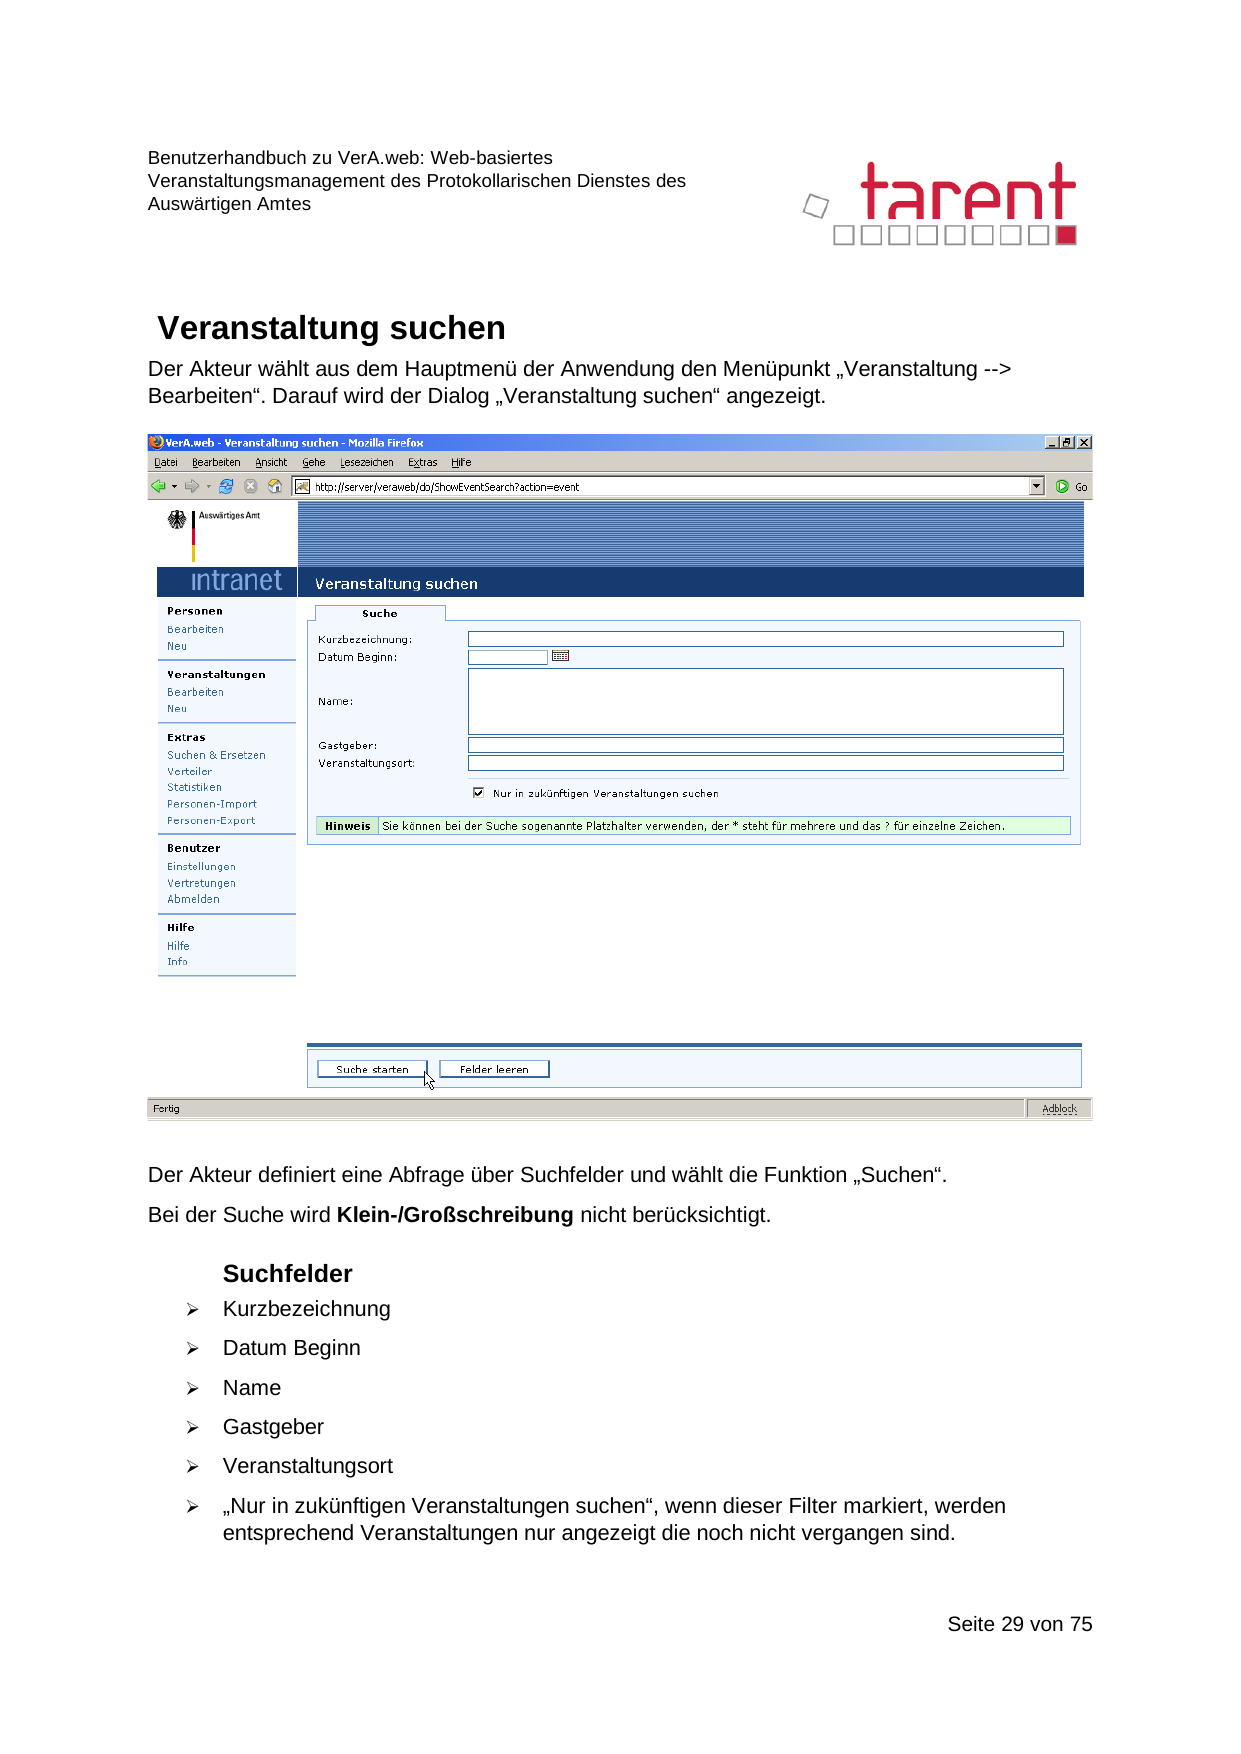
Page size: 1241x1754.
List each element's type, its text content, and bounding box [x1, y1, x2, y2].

list Kurzbezeichnung [185, 1296, 1092, 1321]
text Der Akteur wählt aus dem Hauptmenü der Anwendung den Menüpunkt „Veranstaltung --> Bearbeiten“. Darauf wird der Dialog „Veranstaltung suchen“ angezeigt. [148, 356, 1092, 434]
subtitle Veranstaltung suchen [148, 309, 1092, 346]
list „Nur in zukünftigen Veranstaltungen suchen“, wenn dieser Filter markiert, werden entsprechend Veranstaltungen nur angezeigt die noch nicht vergangen sind. [185, 1493, 1092, 1544]
list Datum Beginn [185, 1336, 1092, 1360]
subtitle Suchfelder [148, 1259, 1092, 1287]
list Gastgeber [185, 1414, 1092, 1439]
list Veranstaltungsort [185, 1454, 1092, 1478]
picture [790, 151, 1091, 255]
text Der Akteur definiert eine Abfrage über Suchfelder und wählt die Funktion „Suchen“. [148, 1163, 1092, 1187]
text Bei der Suche wird Klein-/Großschreibung nicht berücksichtigt. [148, 1202, 1092, 1227]
picture [147, 434, 1093, 1121]
list Name [185, 1375, 1092, 1399]
